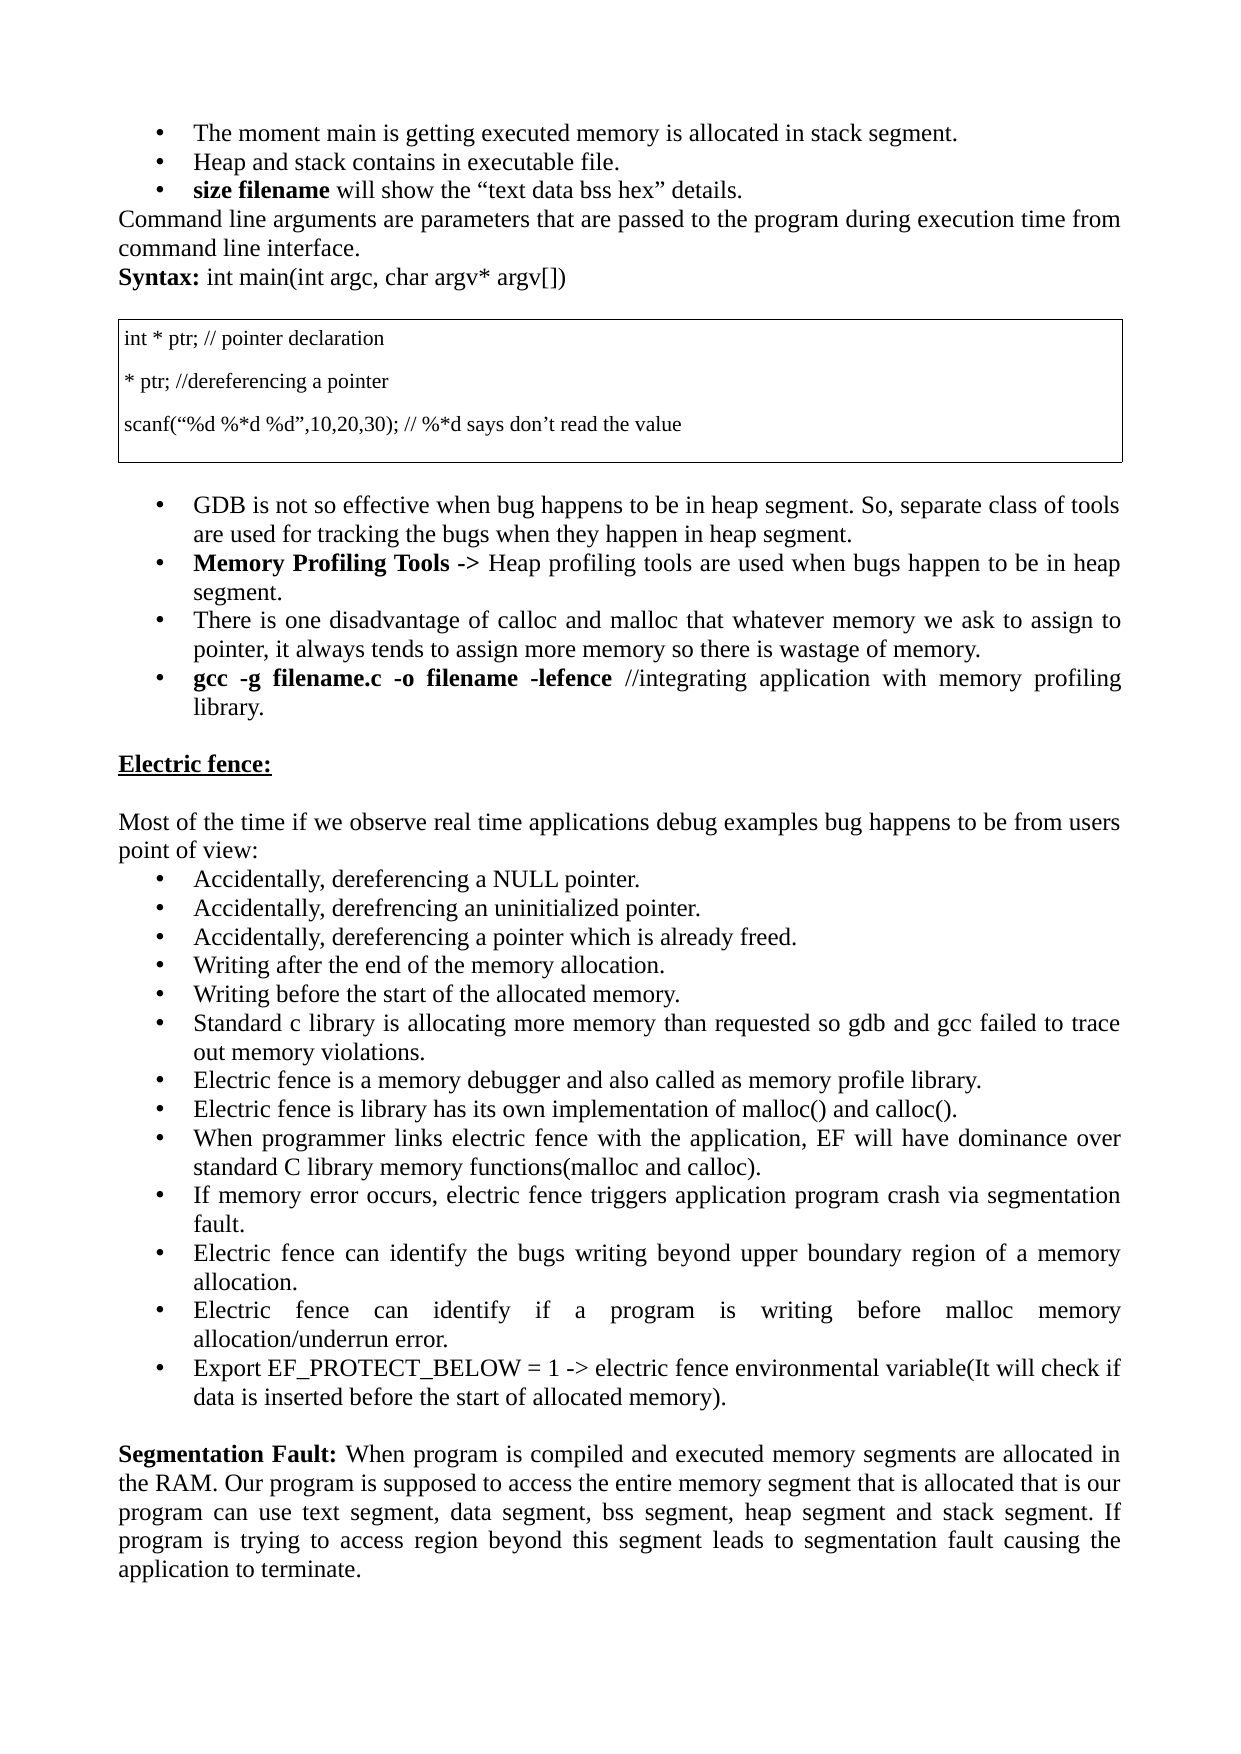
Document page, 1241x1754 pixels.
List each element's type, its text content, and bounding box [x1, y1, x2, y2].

list Electric fence can identify if a program is writing before malloc memory allocation/underrun error. [156, 1295, 1122, 1353]
list Accidentally, dereferencing a pointer which is already freed. [156, 922, 1122, 950]
list Accidentally, dereferencing a NULL pointer. [156, 864, 1122, 893]
list If memory error occurs, electric fence triggers application program crash via segmentation fault. [156, 1180, 1122, 1238]
text Syntax: int main(int argc, char argv* argv[]) [118, 262, 1122, 291]
list Electric fence can identify the bugs writing beyond upper boundary region of a memory allocation. [156, 1238, 1122, 1295]
list The moment main is getting executed memory is allocated in stack segment. [156, 118, 1122, 147]
list Standard c library is allocating more memory than requested so gdb and gcc failed to trace out memory violations. [156, 1008, 1122, 1065]
list Heap and stack contains in executable file. [156, 147, 1122, 176]
text Electric fence: [118, 749, 1122, 778]
text Segmentation Fault: When program is compiled and executed memory segments are allocated in the RAM. Our program is supposed to access the entire memory segment that is allocated that is our program can use text segment, data segment, bss segment, heap segment and stack segment. If program is trying to access region beyond this segment leads to segmentation fault causing the application to terminate. [118, 1439, 1122, 1583]
list There is one disadvantage of calloc and malloc that whatever memory we ask to assign to pointer, it always tends to assign more memory so there is wastage of memory. [156, 605, 1122, 663]
list Writing after the end of the memory allocation. [156, 950, 1122, 979]
list Export EF_PROTECT_BELOW = 1 -> electric fence environmental variable(It will check if data is inserted before the start of allocated memory). [156, 1353, 1122, 1410]
list Writing before the start of the allocated memory. [156, 979, 1122, 1008]
list Electric fence is library has its own implementation of malloc() and calloc(). [156, 1094, 1122, 1123]
list gcc -g filename.c -o filename -lefence //integrating application with memory profiling library. [156, 663, 1122, 720]
text Command line arguments are parameters that are passed to the program during execution time from command line interface. [118, 204, 1122, 262]
table_header int * ptr; // pointer declaration * ptr; //dereferencing a pointer scanf(“%d %*d %d”,10,20,30); // %*d says don’t read the value [119, 320, 1122, 462]
list GDB is not so effective when bug happens to be in heap segment. So, separate class of tools are used for tracking the bugs when they happen in heap segment. [156, 490, 1122, 548]
list When programmer links electric fence with the application, EF will have dominance over standard C library memory functions(malloc and calloc). [156, 1123, 1122, 1180]
text Most of the time if we observe real time applications debug examples bug happens to be from users point of view: [118, 807, 1122, 864]
list Memory Profiling Tools -> Heap profiling tools are used when bugs happen to be in heap segment. [156, 548, 1122, 605]
list Accidentally, derefrencing an uninitialized pointer. [156, 893, 1122, 922]
list size filename will show the “text data bss hex” details. [156, 176, 1122, 204]
list Electric fence is a memory debugger and also called as memory profile library. [156, 1065, 1122, 1094]
